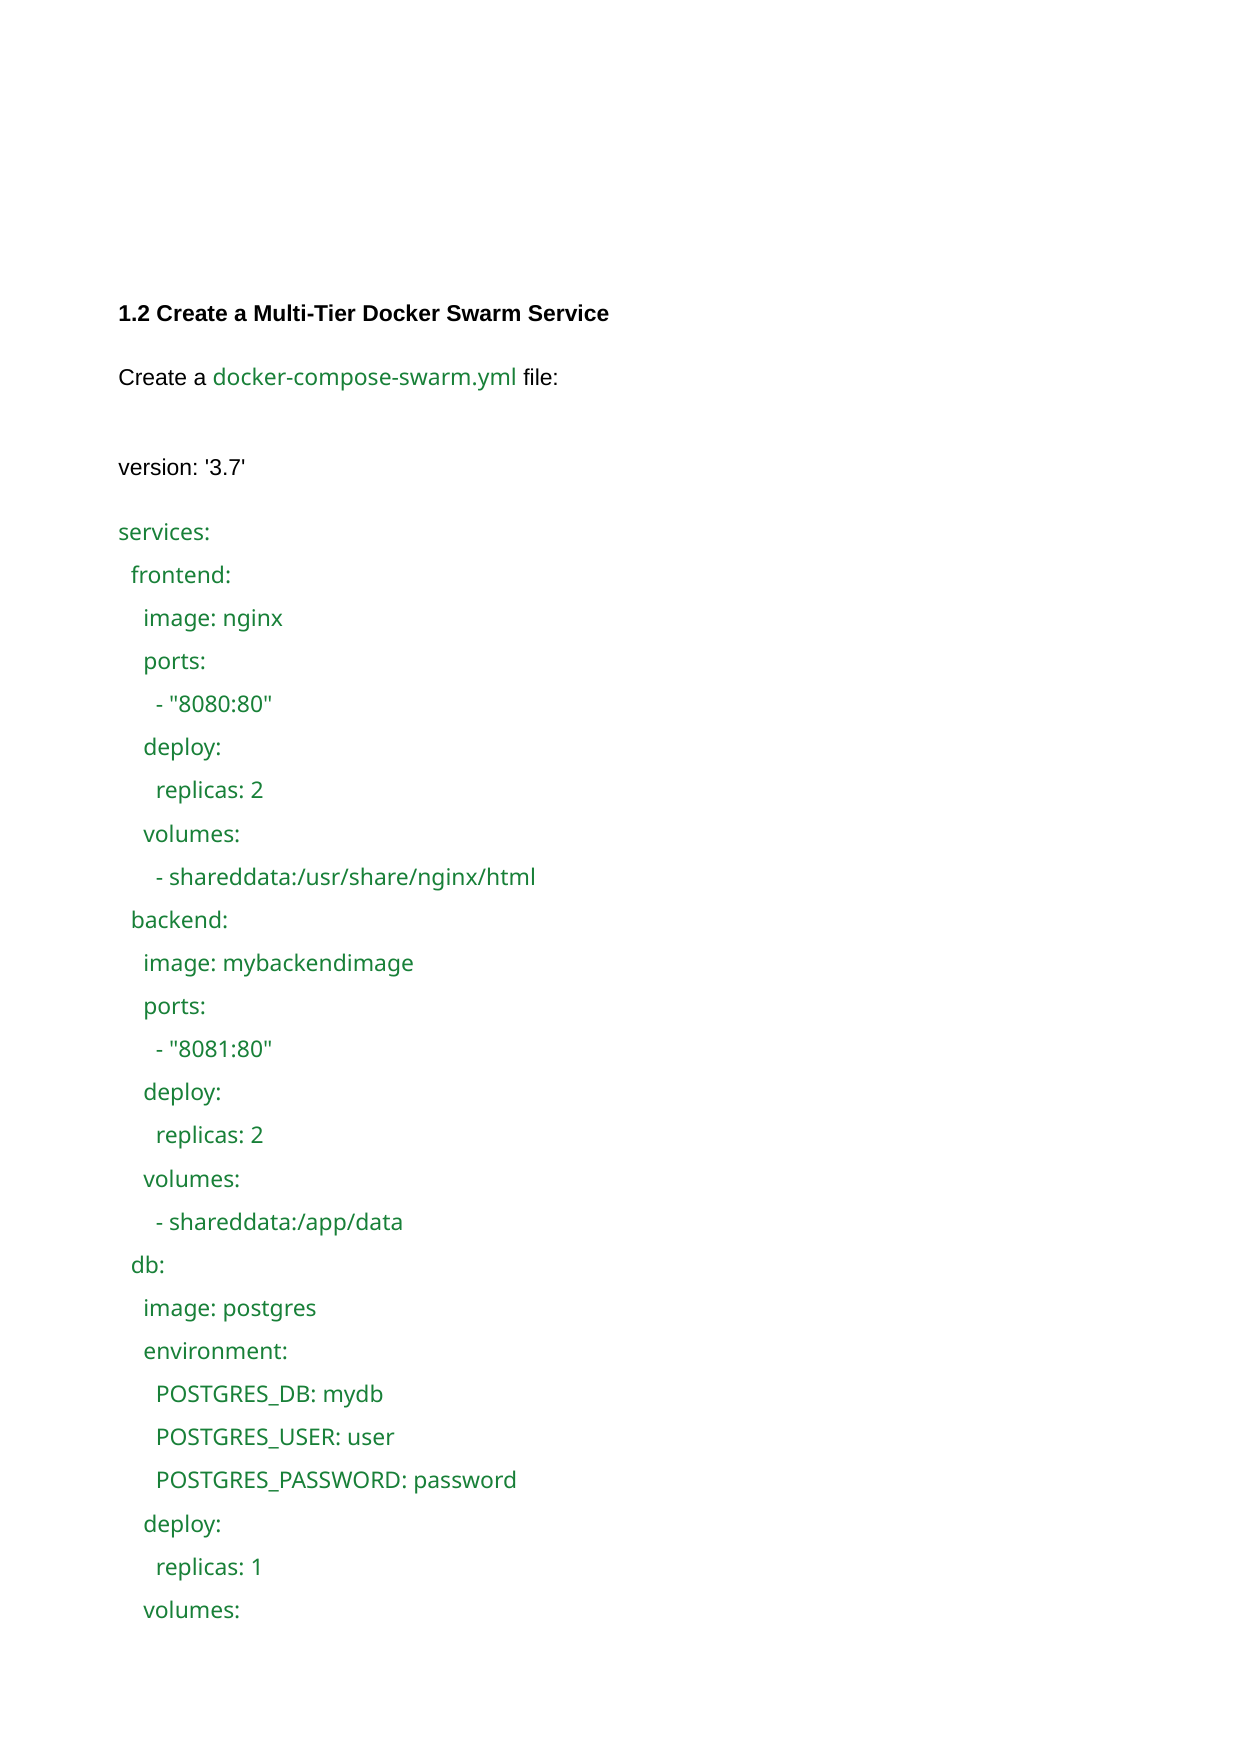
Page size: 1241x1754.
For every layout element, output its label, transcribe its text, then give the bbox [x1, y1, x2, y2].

text image: nginx [118, 602, 1122, 633]
text POSTGRES_PASSWORD: password [118, 1464, 1122, 1496]
text volumes: [118, 1594, 1122, 1625]
text frontend: [118, 559, 1122, 590]
text image: postgres [118, 1292, 1122, 1323]
text environment: [118, 1335, 1122, 1366]
text volumes: [118, 818, 1122, 849]
subtitle 1.2 Create a Multi-Tier Docker Swarm Service [118, 300, 1122, 326]
text deploy: [118, 731, 1122, 763]
text replicas: 1 [118, 1551, 1122, 1582]
text - "8080:80" [118, 688, 1122, 719]
text volumes: [118, 1163, 1122, 1194]
text - "8081:80" [118, 1033, 1122, 1064]
text replicas: 2 [118, 1119, 1122, 1151]
text replicas: 2 [118, 774, 1122, 806]
text version: '3.7' [118, 454, 1122, 481]
text ports: [118, 990, 1122, 1021]
text Create a docker-compose-swarm.yml file: [118, 361, 1122, 392]
text db: [118, 1249, 1122, 1280]
text image: mybackendimage [118, 947, 1122, 978]
text POSTGRES_DB: mydb [118, 1378, 1122, 1409]
text services: [118, 516, 1122, 547]
text deploy: [118, 1076, 1122, 1108]
text POSTGRES_USER: user [118, 1421, 1122, 1453]
text - shareddata:/usr/share/nginx/html [118, 861, 1122, 892]
text ports: [118, 645, 1122, 676]
text - shareddata:/app/data [118, 1206, 1122, 1237]
text backend: [118, 904, 1122, 935]
text deploy: [118, 1508, 1122, 1539]
